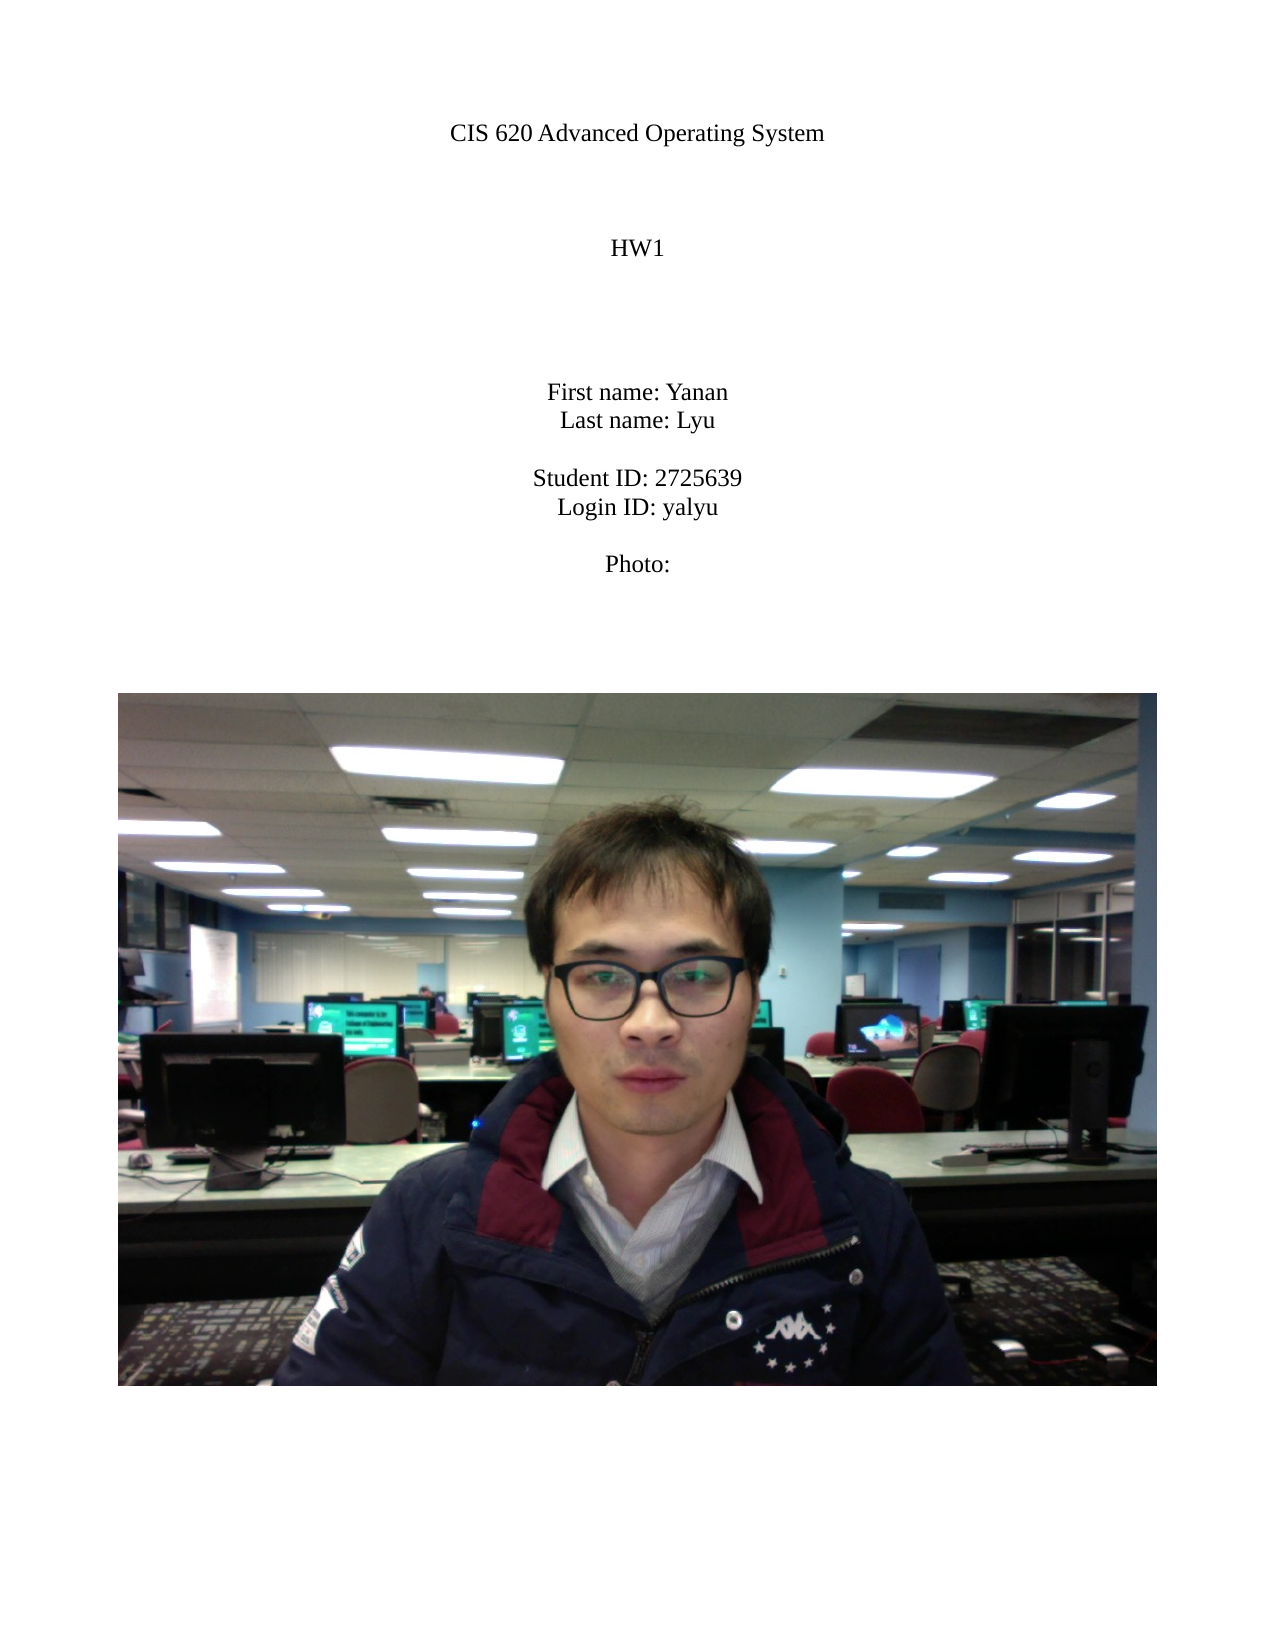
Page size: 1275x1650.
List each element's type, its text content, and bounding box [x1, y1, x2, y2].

text First name: Yanan [118, 377, 1157, 406]
text CIS 620 Advanced Operating System [118, 118, 1157, 147]
text Photo: [118, 549, 1157, 578]
text HW1 [118, 233, 1157, 262]
picture [118, 693, 1157, 1386]
text Student ID: 2725639 [118, 463, 1157, 492]
text Last name: Lyu [118, 406, 1157, 434]
text Login ID: yalyu [118, 492, 1157, 521]
